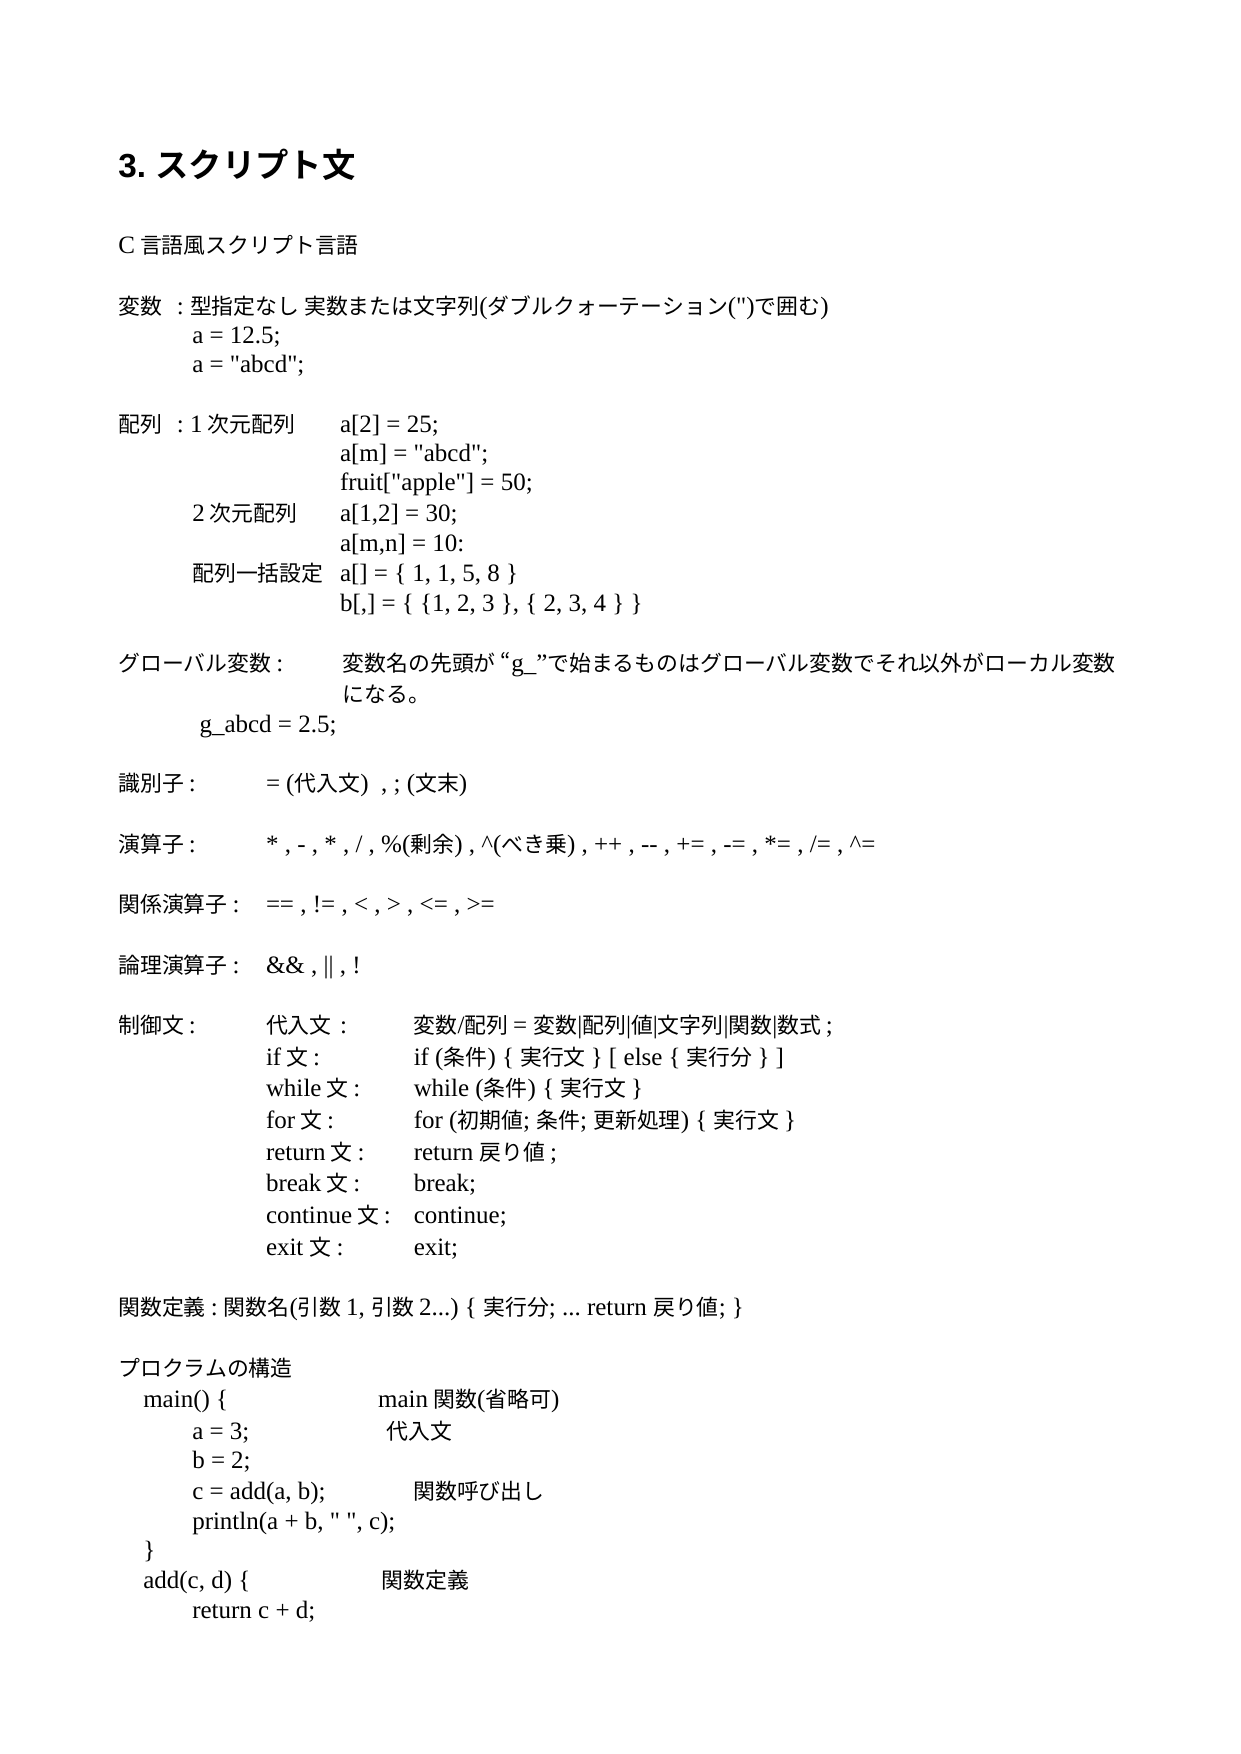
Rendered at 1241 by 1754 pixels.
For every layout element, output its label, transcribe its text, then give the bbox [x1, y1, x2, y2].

text if文 : if (条件) { 実行文 } [ else { 実行分 } ] [118, 1040, 1122, 1071]
text b[,] = { {1, 2, 3 }, { 2, 3, 4 } } [118, 588, 1122, 617]
subtitle 3. スクリプト文 [118, 139, 1122, 187]
text 配列 : 1次元配列 a[2] = 25; [118, 407, 1122, 438]
text g_abcd = 2.5; [118, 709, 1122, 738]
text a = "abcd"; [118, 349, 1122, 378]
text exit 文 : exit; [118, 1230, 1122, 1261]
text return文 : return 戻り値 ; [118, 1135, 1122, 1166]
text return c + d; [118, 1595, 1122, 1624]
text 識別子 : = (代入文) , ; (文末) [118, 766, 1122, 798]
text a[m] = "abcd"; [118, 438, 1122, 467]
text } [118, 1535, 1122, 1563]
text 関係演算子 : == , != , < , > , <= , >= [118, 887, 1122, 919]
text 変数 : 型指定なし 実数または文字列(ダブルクォーテーション(")で囲む) [118, 289, 1122, 321]
text 演算子 : * , - , * , / , %(剰余) , ^(べき乗) , ++ , -- , += , -= , *= , /= , ^= [118, 827, 1122, 858]
text b = 2; [118, 1446, 1122, 1474]
text println(a + b, " ", c); [118, 1506, 1122, 1535]
text for文 : for (初期値; 条件; 更新処理) { 実行文 } [118, 1103, 1122, 1135]
text break文 : break; [118, 1166, 1122, 1198]
text a = 3; 代入文 [118, 1414, 1122, 1446]
text C言語風スクリプト言語 [118, 228, 1122, 260]
text main() { main関数(省略可) [118, 1382, 1122, 1414]
text continue文 : continue; [118, 1198, 1122, 1230]
text プロクラムの構造 [118, 1351, 1122, 1382]
text グローバル変数 : 変数名の先頭が “g_”で始まるものはグローバル変数でそれ以外がローカル変数になる。 [118, 646, 1122, 709]
text 2次元配列 a[1,2] = 30; [118, 496, 1122, 528]
text c = add(a, b); 関数呼び出し [118, 1474, 1122, 1506]
text while文 : while (条件) { 実行文 } [118, 1071, 1122, 1103]
text add(c, d) { 関数定義 [118, 1563, 1122, 1595]
text fruit["apple"] = 50; [118, 467, 1122, 496]
text 制御文 : 代入文 : 変数/配列 = 変数|配列|値|文字列|関数|数式 ; [118, 1008, 1122, 1040]
text 関数定義 : 関数名(引数1, 引数2...) { 実行分; ... return 戻り値; } [118, 1290, 1122, 1322]
text a[m,n] = 10: [118, 528, 1122, 556]
text 配列一括設定 a[] = { 1, 1, 5, 8 } [118, 556, 1122, 588]
text 論理演算子 : && , || , ! [118, 948, 1122, 979]
text a = 12.5; [118, 321, 1122, 349]
